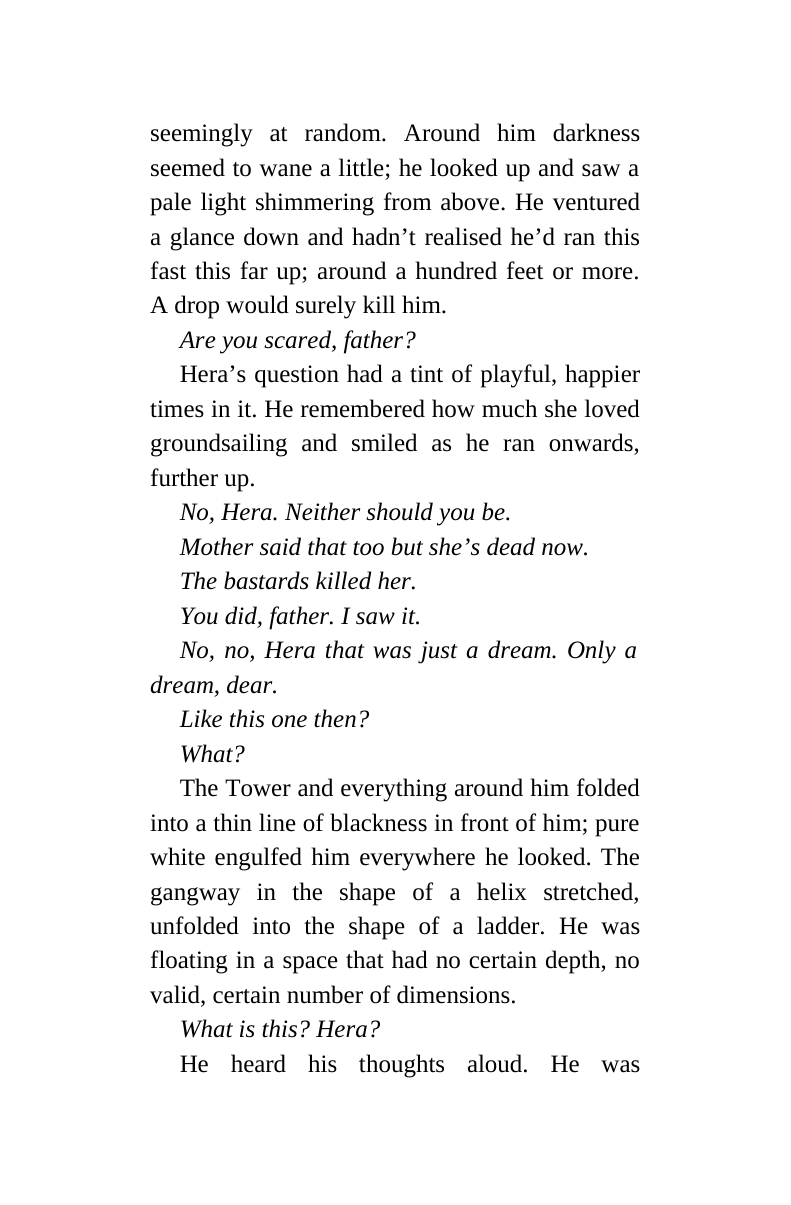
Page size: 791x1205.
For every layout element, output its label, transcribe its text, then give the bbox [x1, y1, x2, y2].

text What? [150, 739, 640, 767]
text The bastards killed her. [150, 566, 640, 595]
text The Tower and everything around him folded into a thin line of blackness in front of him; pure white engulfed him everywhere he looked. The gangway in the shape of a helix stretched, unfolded into the shape of a ladder. He was floating in a space that had no certain depth, no valid, certain number of dimensions. [150, 773, 640, 1009]
text Hera’s question had a tint of playful, happier times in it. He remembered how much she loved groundsailing and smiled as he ran onwards, further up. [150, 359, 640, 492]
text He heard his thoughts aloud. He was [150, 1049, 640, 1078]
text What is this? Hera? [150, 1014, 640, 1043]
text You did, father. I saw it. [150, 601, 640, 629]
text seemingly at random. Around him darkness seemed to wane a little; he looked up and saw a pale light shimmering from above. He ventured a glance down and hadn’t realised he’d ran this fast this far up; around a hundred feet or more. A drop would surely kill him. [150, 118, 640, 319]
text No, no, Hera that was just a dream. Only a dream, dear. [150, 635, 640, 698]
text Are you scared, father? [150, 325, 640, 354]
text Like this one then? [150, 704, 640, 733]
text Mother said that too but she’s dead now. [150, 532, 640, 561]
text No, Hera. Neither should you be. [150, 497, 640, 526]
